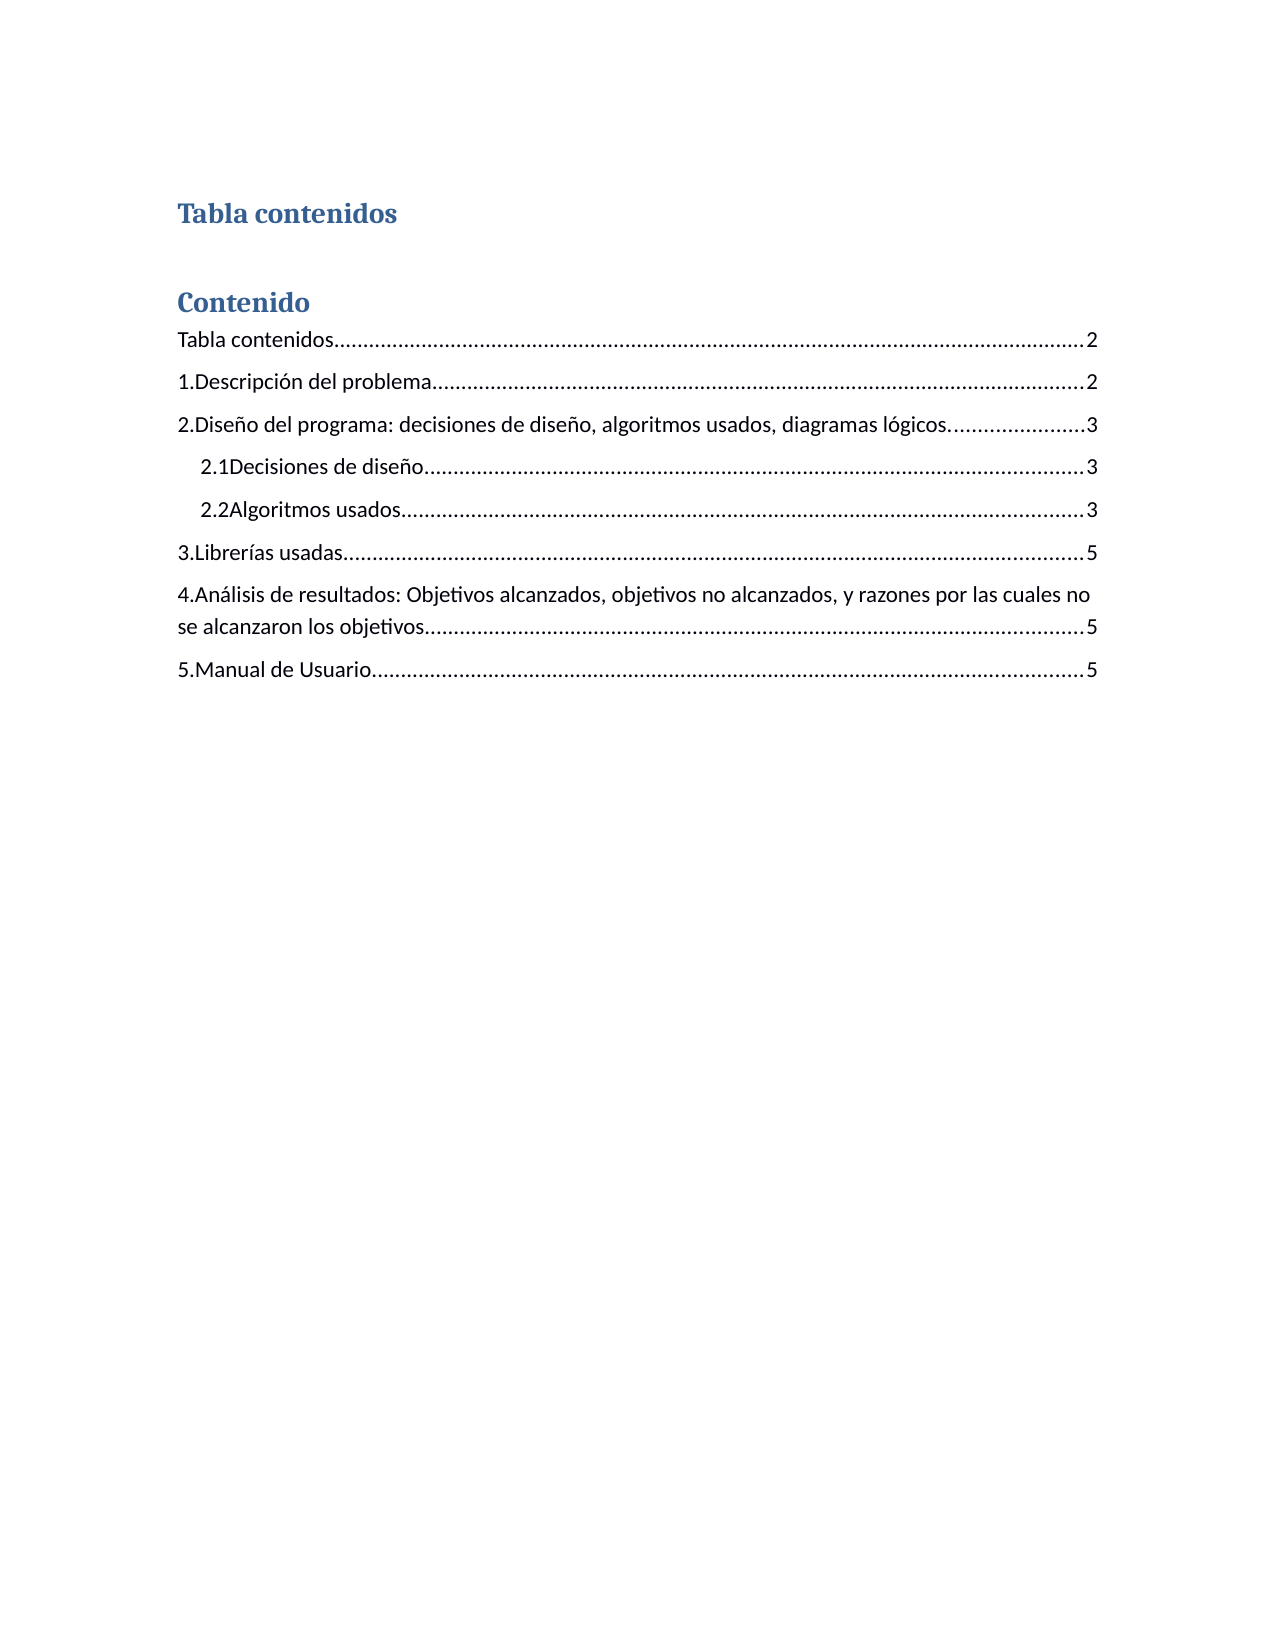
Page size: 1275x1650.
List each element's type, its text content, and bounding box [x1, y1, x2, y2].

subtitle Contenido [177, 286, 1098, 320]
text 2.1Decisiones de diseño 3 [200, 452, 1098, 481]
text 3.Librerías usadas 5 [177, 538, 1098, 566]
text 1.Descripción del problema 2 [177, 367, 1098, 395]
subtitle Tabla contenidos [177, 198, 1098, 231]
text 2.2Algoritmos usados 3 [200, 495, 1098, 523]
text 4.Análisis de resultados: Objetivos alcanzados, objetivos no alcanzados, y razones por las cuales no se alcanzaron los objetivos. 5 [177, 580, 1098, 641]
text 2.Diseño del programa: decisiones de diseño, algoritmos usados, diagramas lógicos. 3 [177, 410, 1098, 438]
text Tabla contenidos 2 [177, 325, 1098, 353]
text 5.Manual de Usuario 5 [177, 655, 1098, 683]
